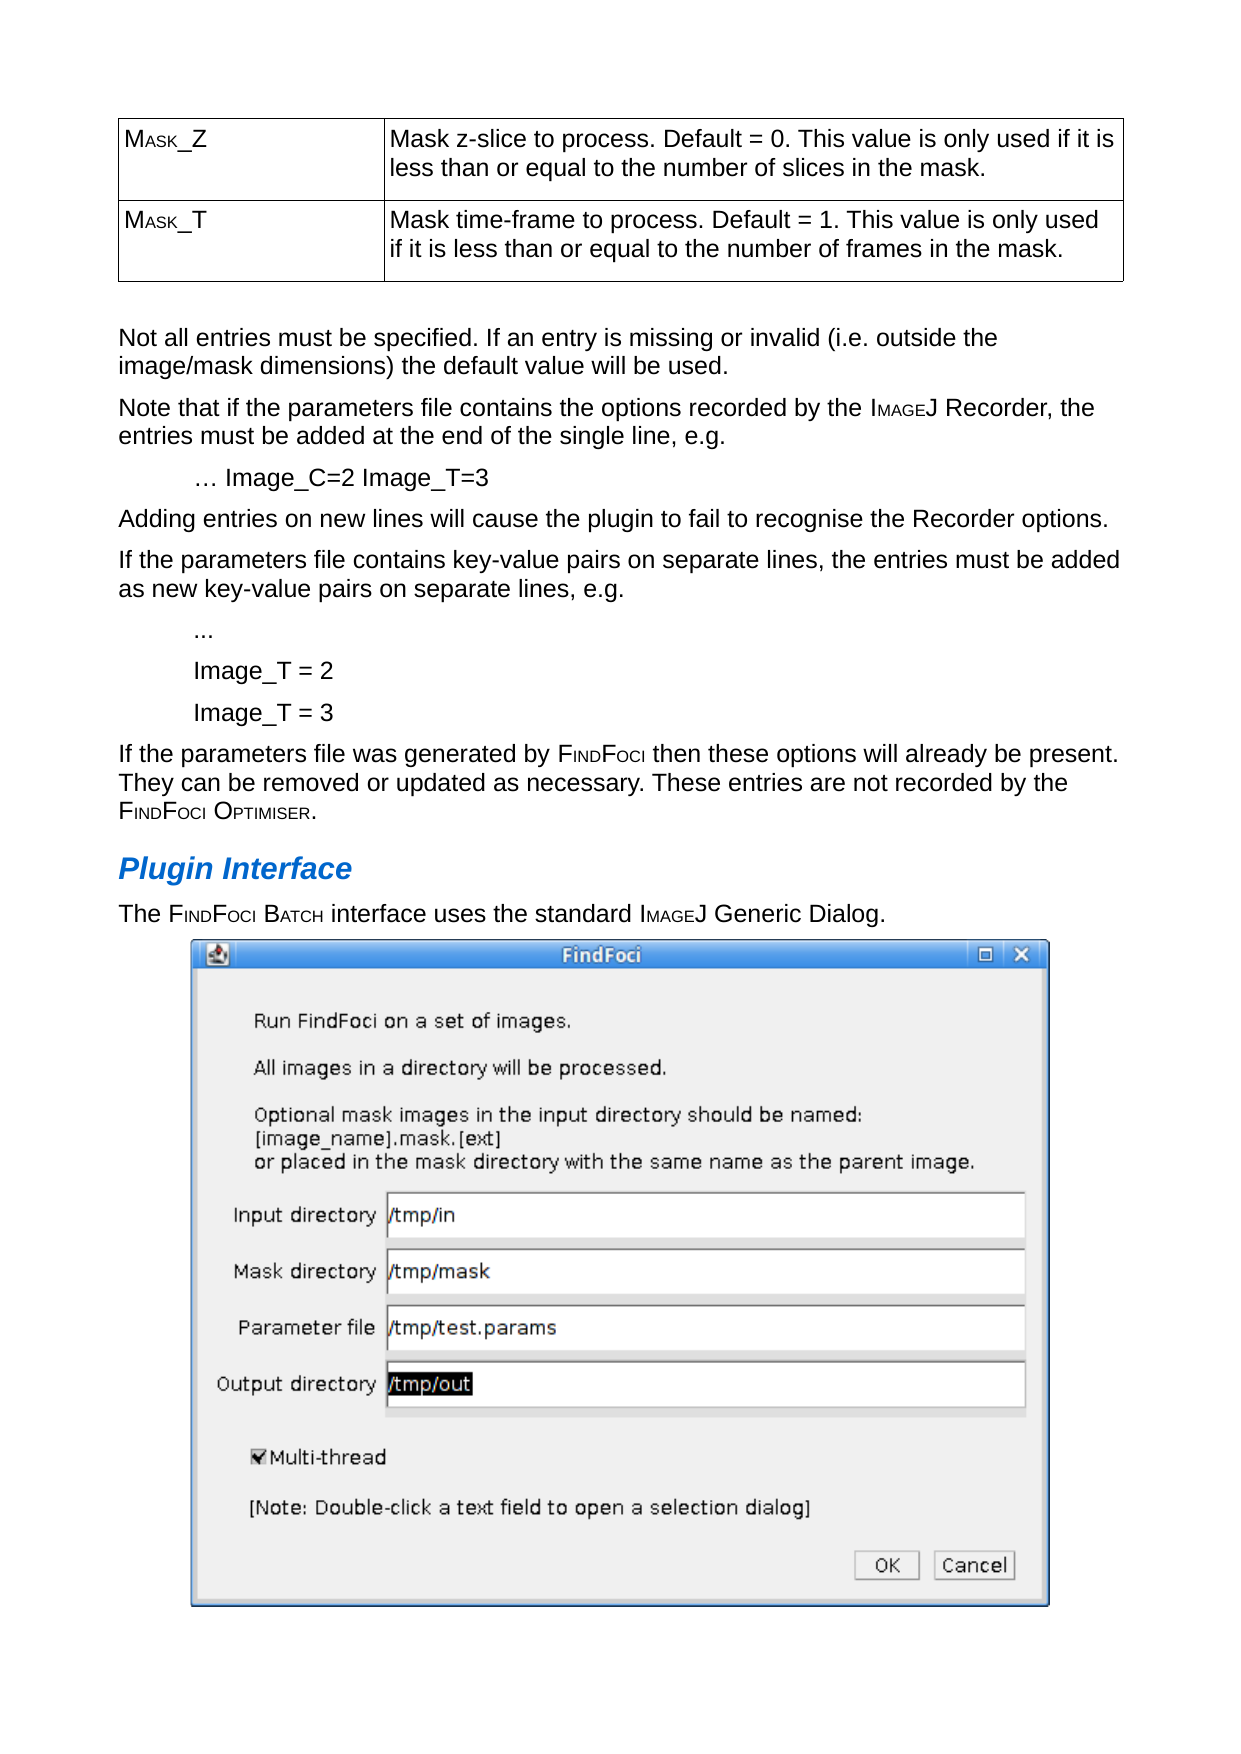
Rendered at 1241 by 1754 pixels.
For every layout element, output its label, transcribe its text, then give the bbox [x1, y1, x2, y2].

picture [190, 939, 1050, 1607]
text The FindFoci Batch interface uses the standard ImageJ Generic Dialog. [118, 898, 1122, 927]
text Image_T = 3 [118, 698, 1122, 726]
text Note that if the parameters file contains the options recorded by the ImageJ Recorder, the entries must be added at the end of the single line, e.g. [118, 393, 1122, 450]
text Not all entries must be specified. If an entry is missing or invalid (i.e. outside the image/mask dimensions) the default value will be used. [118, 323, 1122, 380]
subtitle Plugin Interface [118, 850, 1122, 886]
table_cell Mask_Z [119, 119, 384, 200]
text Adding entries on new lines will cause the plugin to fail to recognise the Recorder options. [118, 504, 1122, 533]
text ... [118, 615, 1122, 644]
table_cell Mask_T [119, 201, 384, 281]
text If the parameters file was generated by FindFoci then these options will already be present. They can be removed or updated as necessary. These entries are not recorded by the FindFoci Optimiser. [118, 739, 1122, 825]
text Image_T = 2 [118, 656, 1122, 685]
text If the parameters file contains key-value pairs on separate lines, the entries must be added as new key-value pairs on separate lines, e.g. [118, 545, 1122, 603]
text … Image_C=2 Image_T=3 [118, 463, 1122, 491]
table_cell Mask z-slice to process. Default = 0. This value is only used if it is less than or equal to the number of slices in the mask. [385, 119, 1123, 200]
table_cell Mask time-frame to process. Default = 1. This value is only used if it is less than or equal to the number of frames in the mask. [385, 201, 1123, 281]
